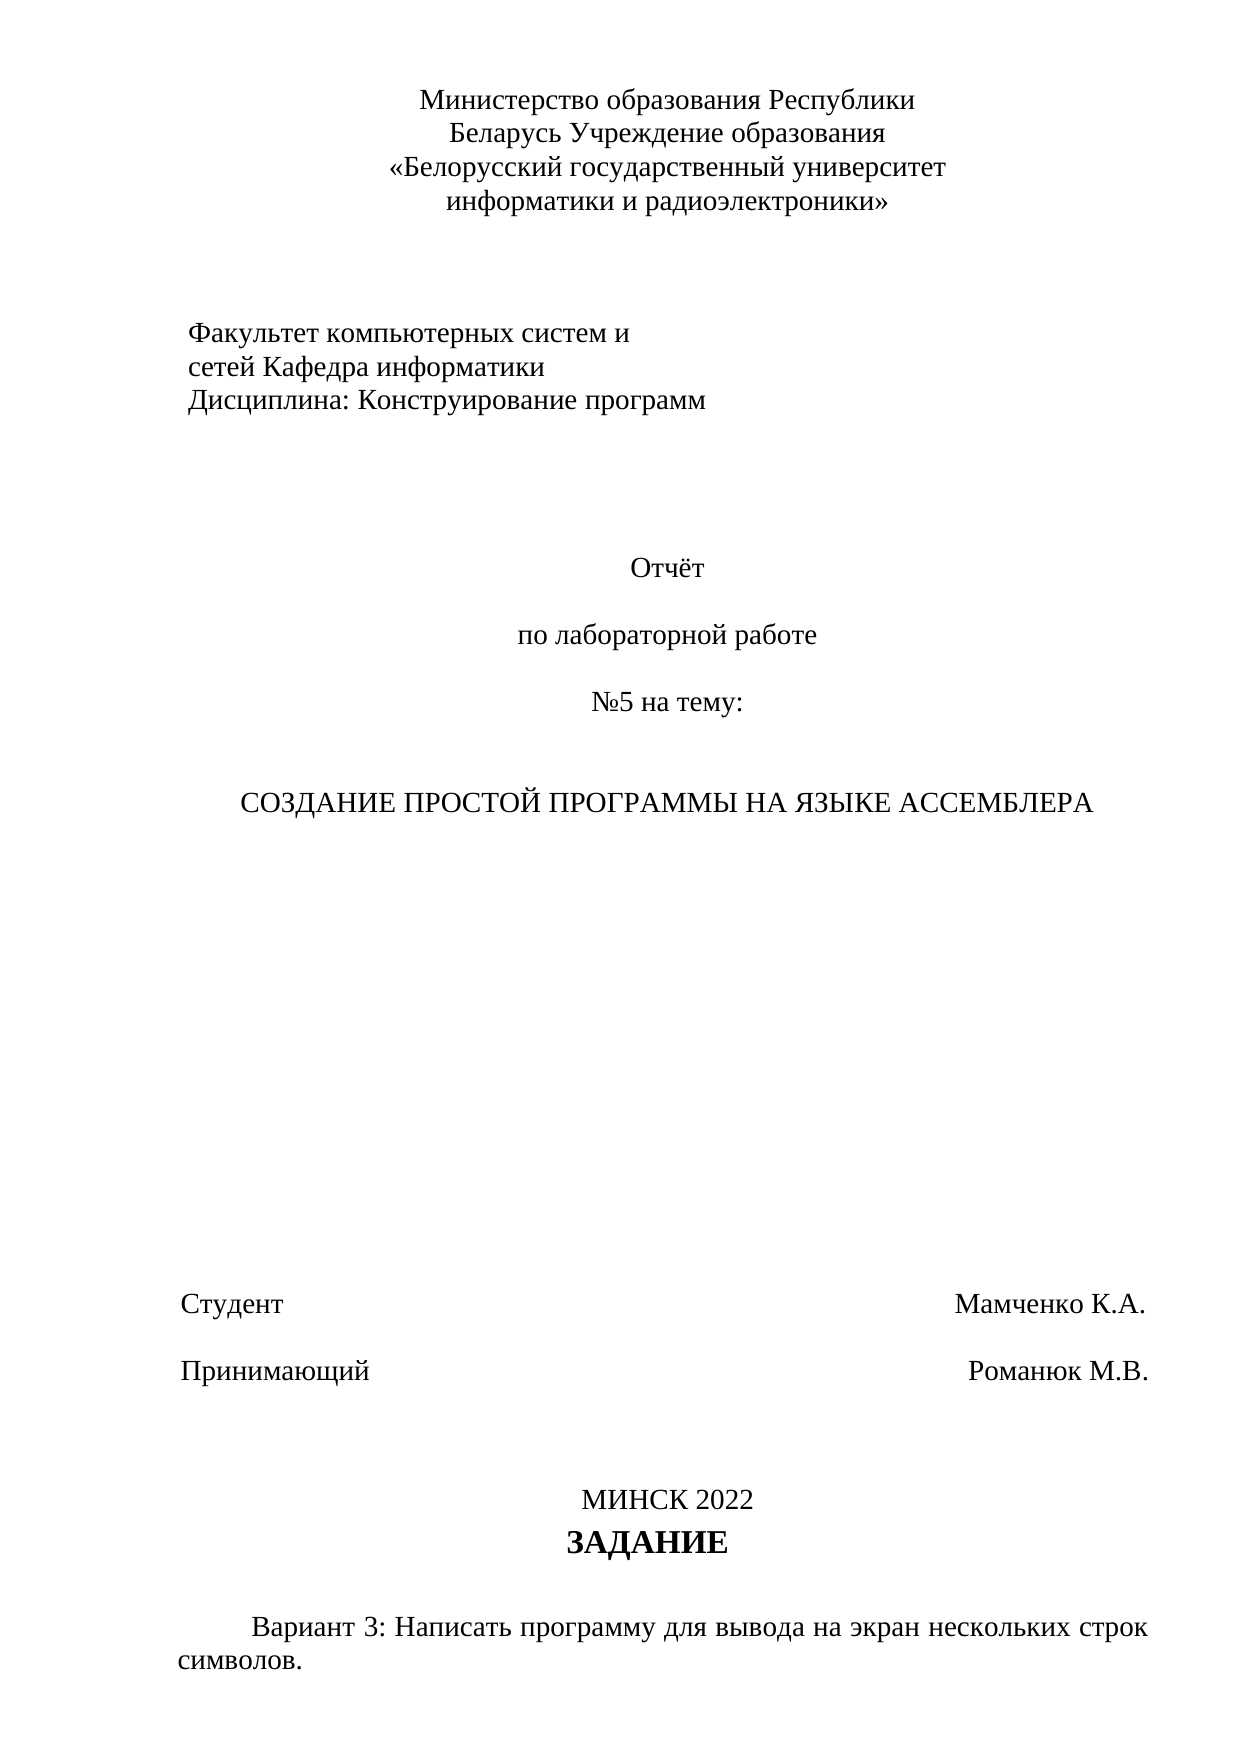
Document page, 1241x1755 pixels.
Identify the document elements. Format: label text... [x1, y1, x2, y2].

text МИНСК 2022 [367, 1482, 968, 1516]
text СОЗДАНИЕ ПРОСТОЙ ПРОГРАММЫ НА ЯЗЫКЕ АССЕМБЛЕРА [185, 785, 1149, 818]
text Отчёт [367, 550, 968, 583]
text Министерство образования Республики Беларусь Учреждение образования [367, 82, 967, 149]
text по лабораторной работе №5 на тему: [500, 617, 834, 718]
text Факультет компьютерных систем и сетей Кафедра информатики [188, 315, 691, 382]
text Студент Мамченко К.А. [177, 1286, 1149, 1319]
subtitle ЗАДАНИЕ [252, 1523, 968, 1561]
text Вариант 3: Написать программу для вывода на экран нескольких строк символов. [177, 1609, 1149, 1676]
text «Белорусский государственный университет информатики и радиоэлектроники» [367, 149, 968, 216]
text Принимающий Романюк М.В. [177, 1353, 1152, 1386]
text Дисциплина: Конструирование программ [188, 382, 1152, 416]
